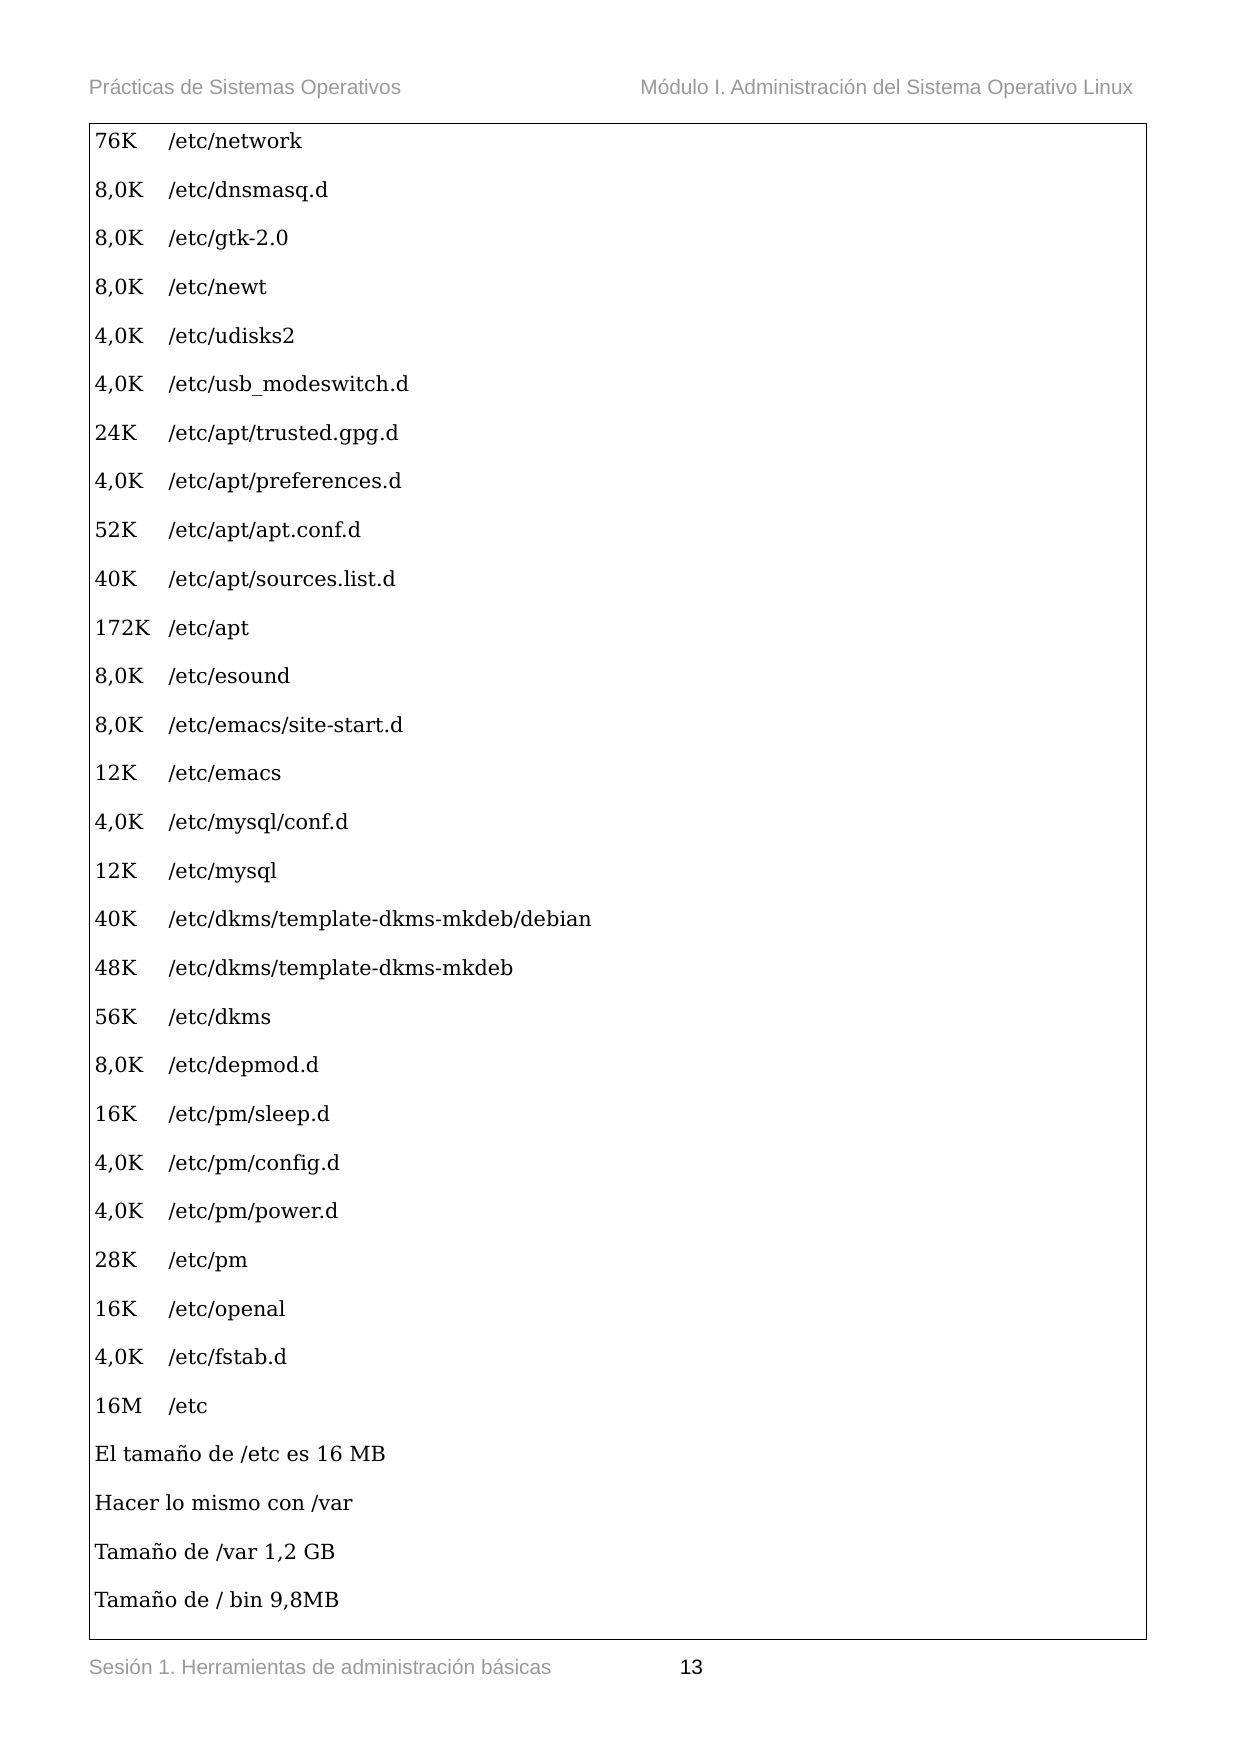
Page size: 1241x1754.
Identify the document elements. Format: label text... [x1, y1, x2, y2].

table_header 76K /etc/network 8,0K /etc/dnsmasq.d 8,0K /etc/gtk-2.0 8,0K /etc/newt 4,0K /etc/udisks2 4,0K /etc/usb_modeswitch.d 24K /etc/apt/trusted.gpg.d 4,0K /etc/apt/preferences.d 52K /etc/apt/apt.conf.d 40K /etc/apt/sources.list.d 172K /etc/apt 8,0K /etc/esound 8,0K /etc/emacs/site-start.d 12K /etc/emacs 4,0K /etc/mysql/conf.d 12K /etc/mysql 40K /etc/dkms/template-dkms-mkdeb/debian 48K /etc/dkms/template-dkms-mkdeb 56K /etc/dkms 8,0K /etc/depmod.d 16K /etc/pm/sleep.d 4,0K /etc/pm/config.d 4,0K /etc/pm/power.d 28K /etc/pm 16K /etc/openal 4,0K /etc/fstab.d 16M /etc El tamaño de /etc es 16 MB Hacer lo mismo con /var Tamaño de /var 1,2 GB Tamaño de / bin 9,8MB [90, 124, 1146, 1639]
